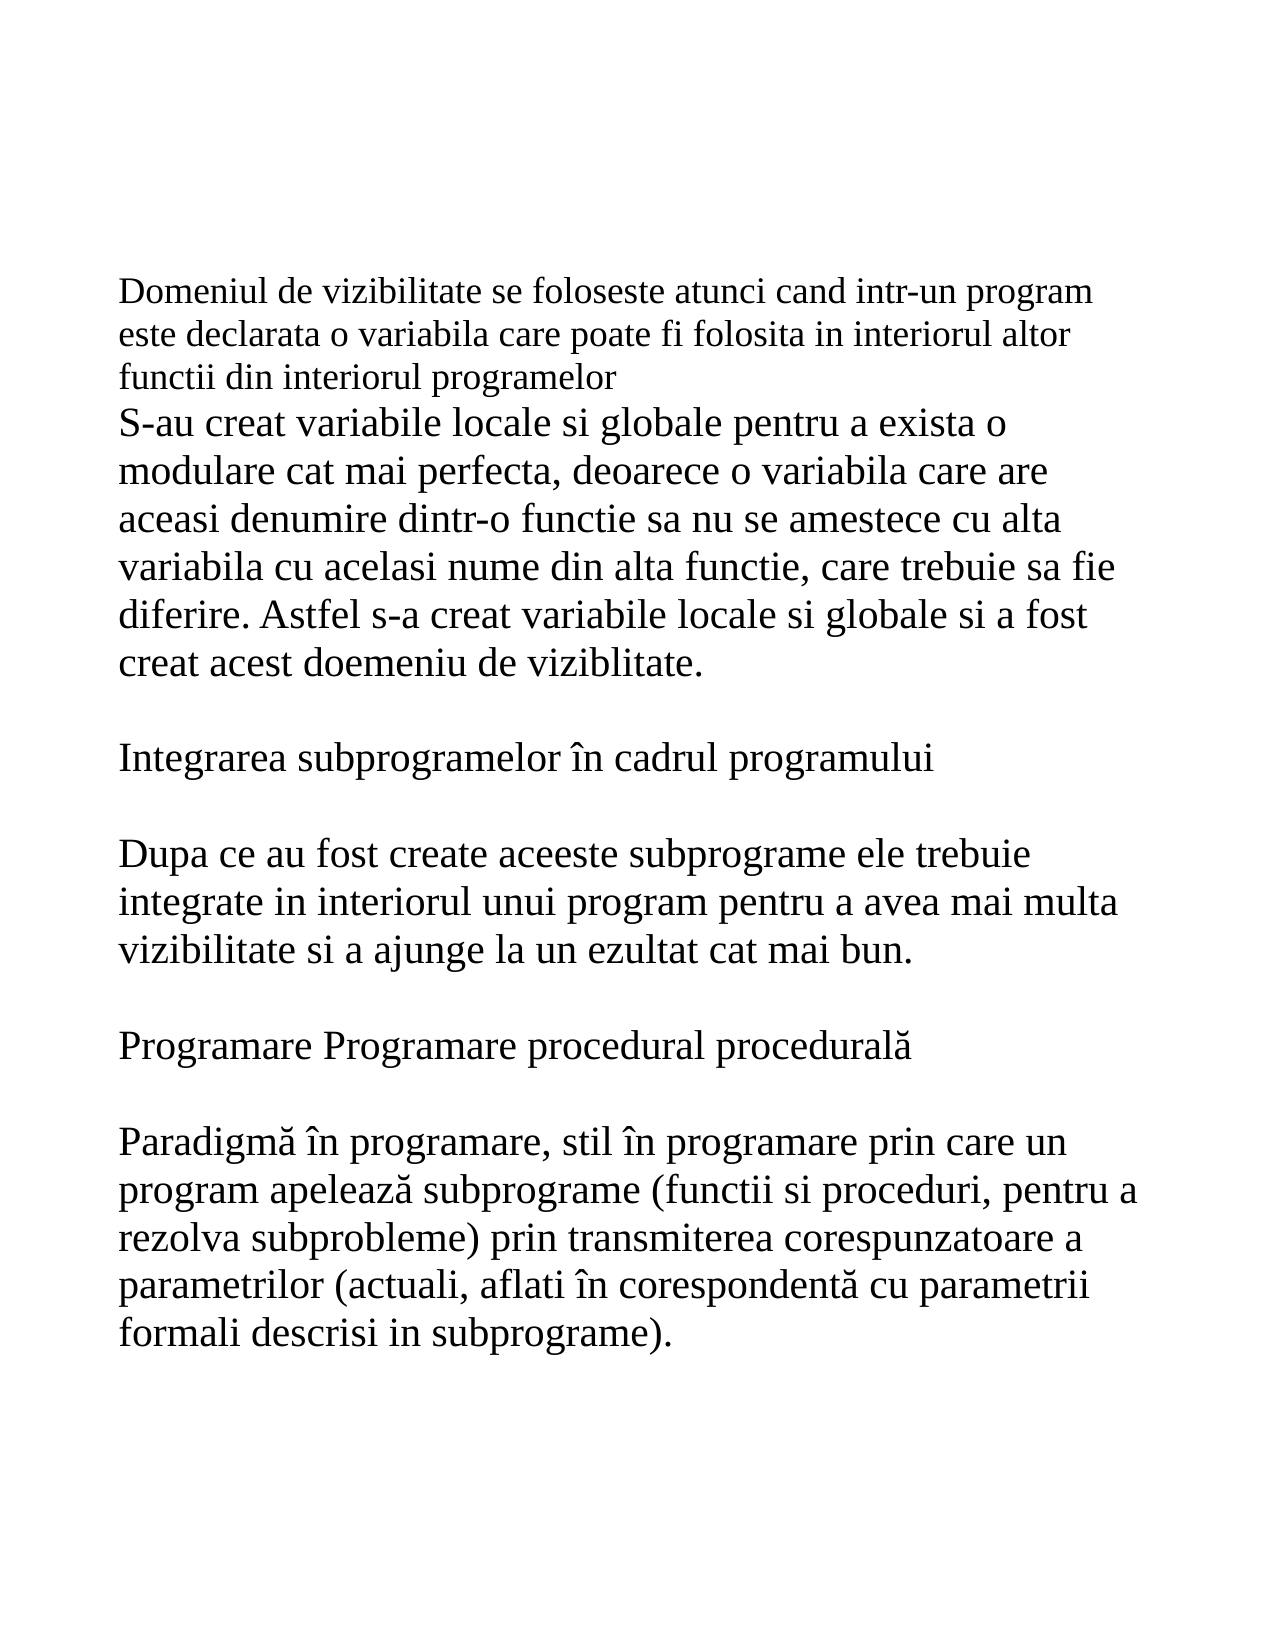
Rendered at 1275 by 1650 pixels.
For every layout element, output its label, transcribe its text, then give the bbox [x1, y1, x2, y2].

text Paradigmă în programare, stil în programare prin care un program apelează subprograme (functii si proceduri, pentru a rezolva subprobleme) prin transmiterea corespunzatoare a parametrilor (actuali, aflati în corespondentă cu parametrii formali descrisi in subprograme). [118, 1116, 1157, 1356]
text Dupa ce au fost create aceeste subprograme ele trebuie integrate in interiorul unui program pentru a avea mai multa vizibilitate si a ajunge la un ezultat cat mai bun. [118, 829, 1157, 972]
text S-au creat variabile locale si globale pentru a exista o modulare cat mai perfecta, deoarece o variabila care are aceasi denumire dintr-o functie sa nu se amestece cu alta variabila cu acelasi nume din alta functie, care trebuie sa fie diferire. Astfel s-a creat variabile locale si globale si a fost creat acest doemeniu de viziblitate. [118, 397, 1157, 685]
text Programare Programare procedural procedurală [118, 1020, 1157, 1068]
text Domeniul de vizibilitate se foloseste atunci cand intr-un program este declarata o variabila care poate fi folosita in interiorul altor functii din interiorul programelor [118, 268, 1157, 397]
text Integrarea subprogramelor în cadrul programului [118, 733, 1157, 781]
